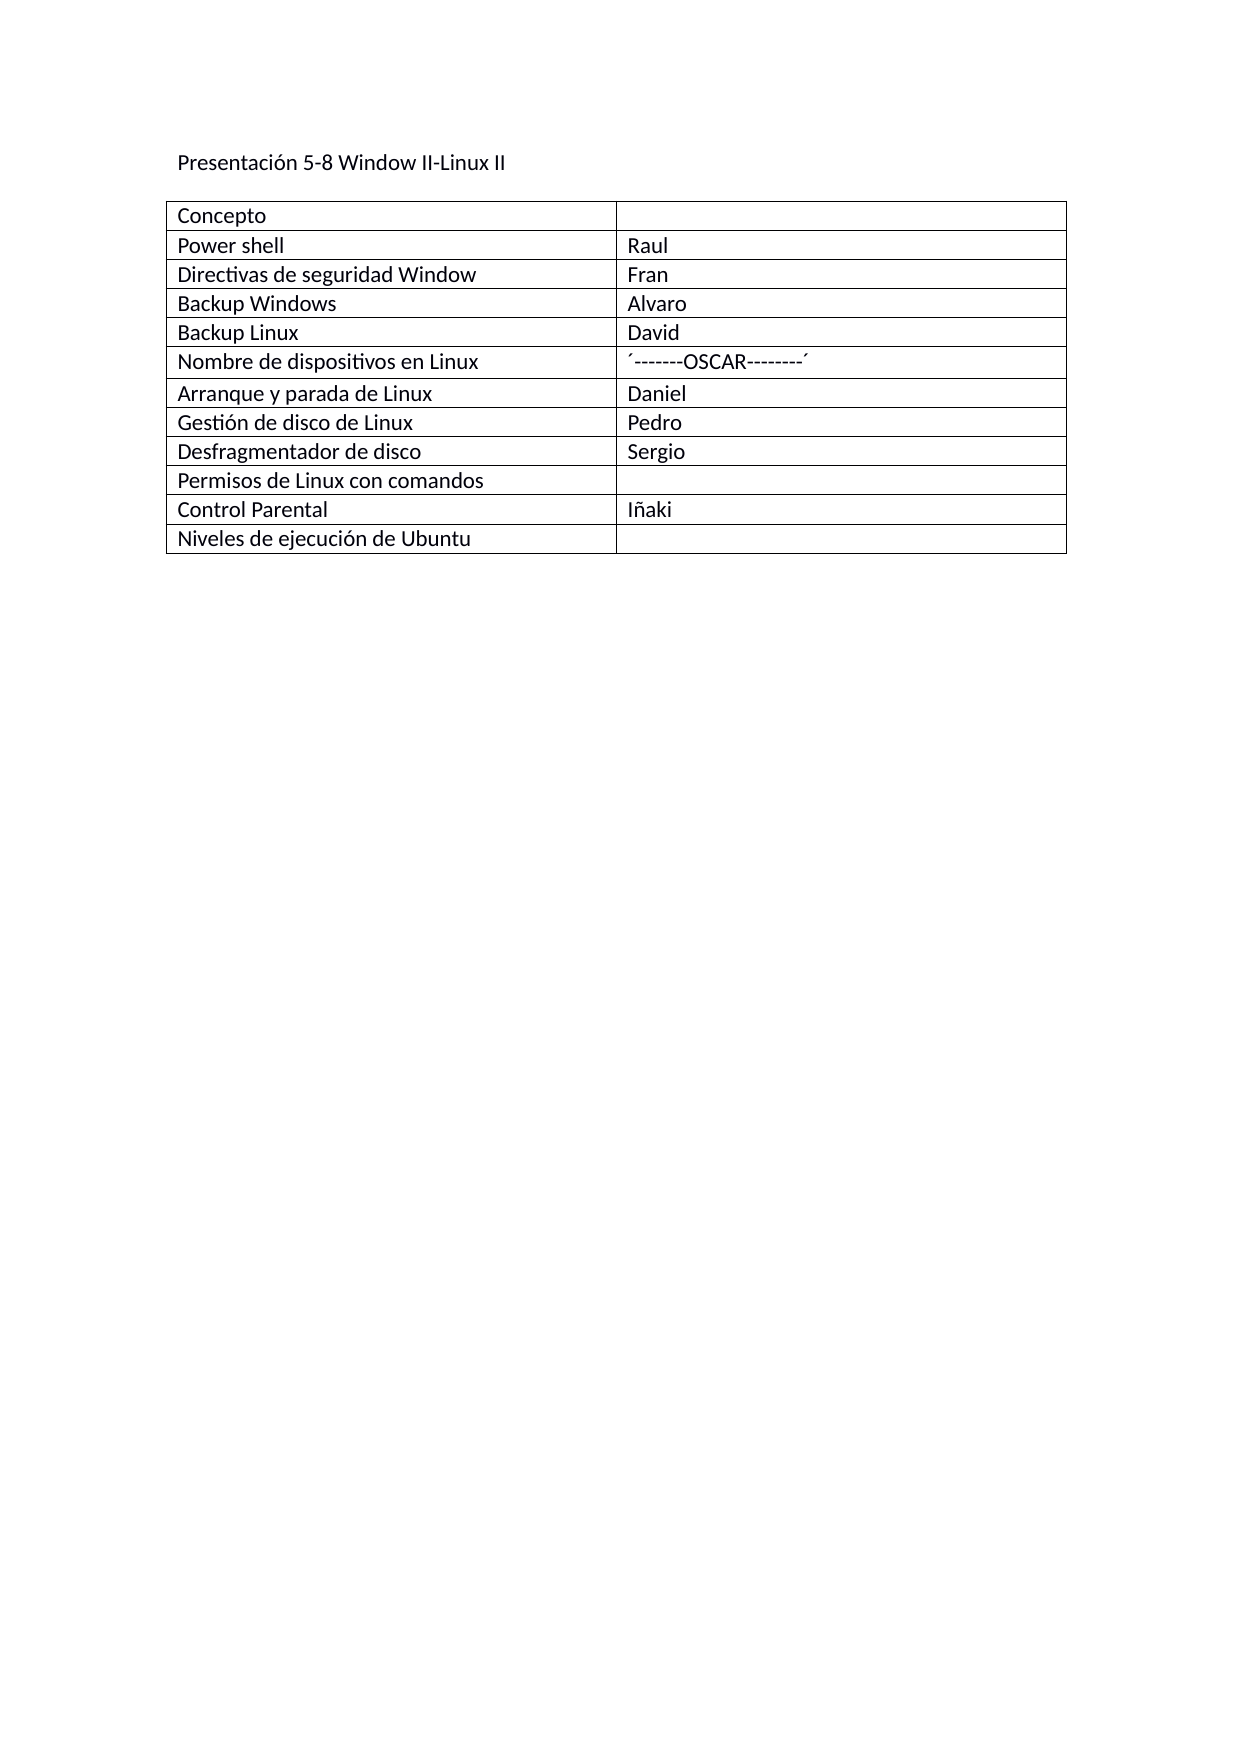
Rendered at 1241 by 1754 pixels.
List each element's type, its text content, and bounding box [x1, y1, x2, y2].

table_cell Arranque y parada de Linux [167, 379, 616, 407]
table_cell Iñaki [617, 495, 1066, 523]
table_cell Sergio [617, 437, 1066, 465]
table_cell Control Parental [167, 495, 616, 523]
table_header [617, 202, 1066, 230]
table_cell Permisos de Linux con comandos [167, 466, 616, 494]
table_header Concepto [167, 202, 616, 230]
table_cell [617, 525, 1066, 552]
table_cell Raul [617, 231, 1066, 259]
table_cell ´-------OSCAR--------´ [617, 347, 1066, 378]
table_cell Fran [617, 260, 1066, 288]
table_cell Niveles de ejecución de Ubuntu [167, 525, 616, 552]
table_cell Nombre de dispositivos en Linux [167, 347, 616, 378]
table_cell Gestión de disco de Linux [167, 408, 616, 436]
table_cell Daniel [617, 379, 1066, 407]
table_cell David [617, 318, 1066, 346]
table_cell Directivas de seguridad Window [167, 260, 616, 288]
table_cell Pedro [617, 408, 1066, 436]
table_cell [617, 466, 1066, 494]
table_cell Backup Linux [167, 318, 616, 346]
table_cell Power shell [167, 231, 616, 259]
table_cell Backup Windows [167, 289, 616, 317]
text Presentación 5-8 Window II-Linux II [177, 148, 1063, 176]
table_cell Desfragmentador de disco [167, 437, 616, 465]
table_cell Alvaro [617, 289, 1066, 317]
